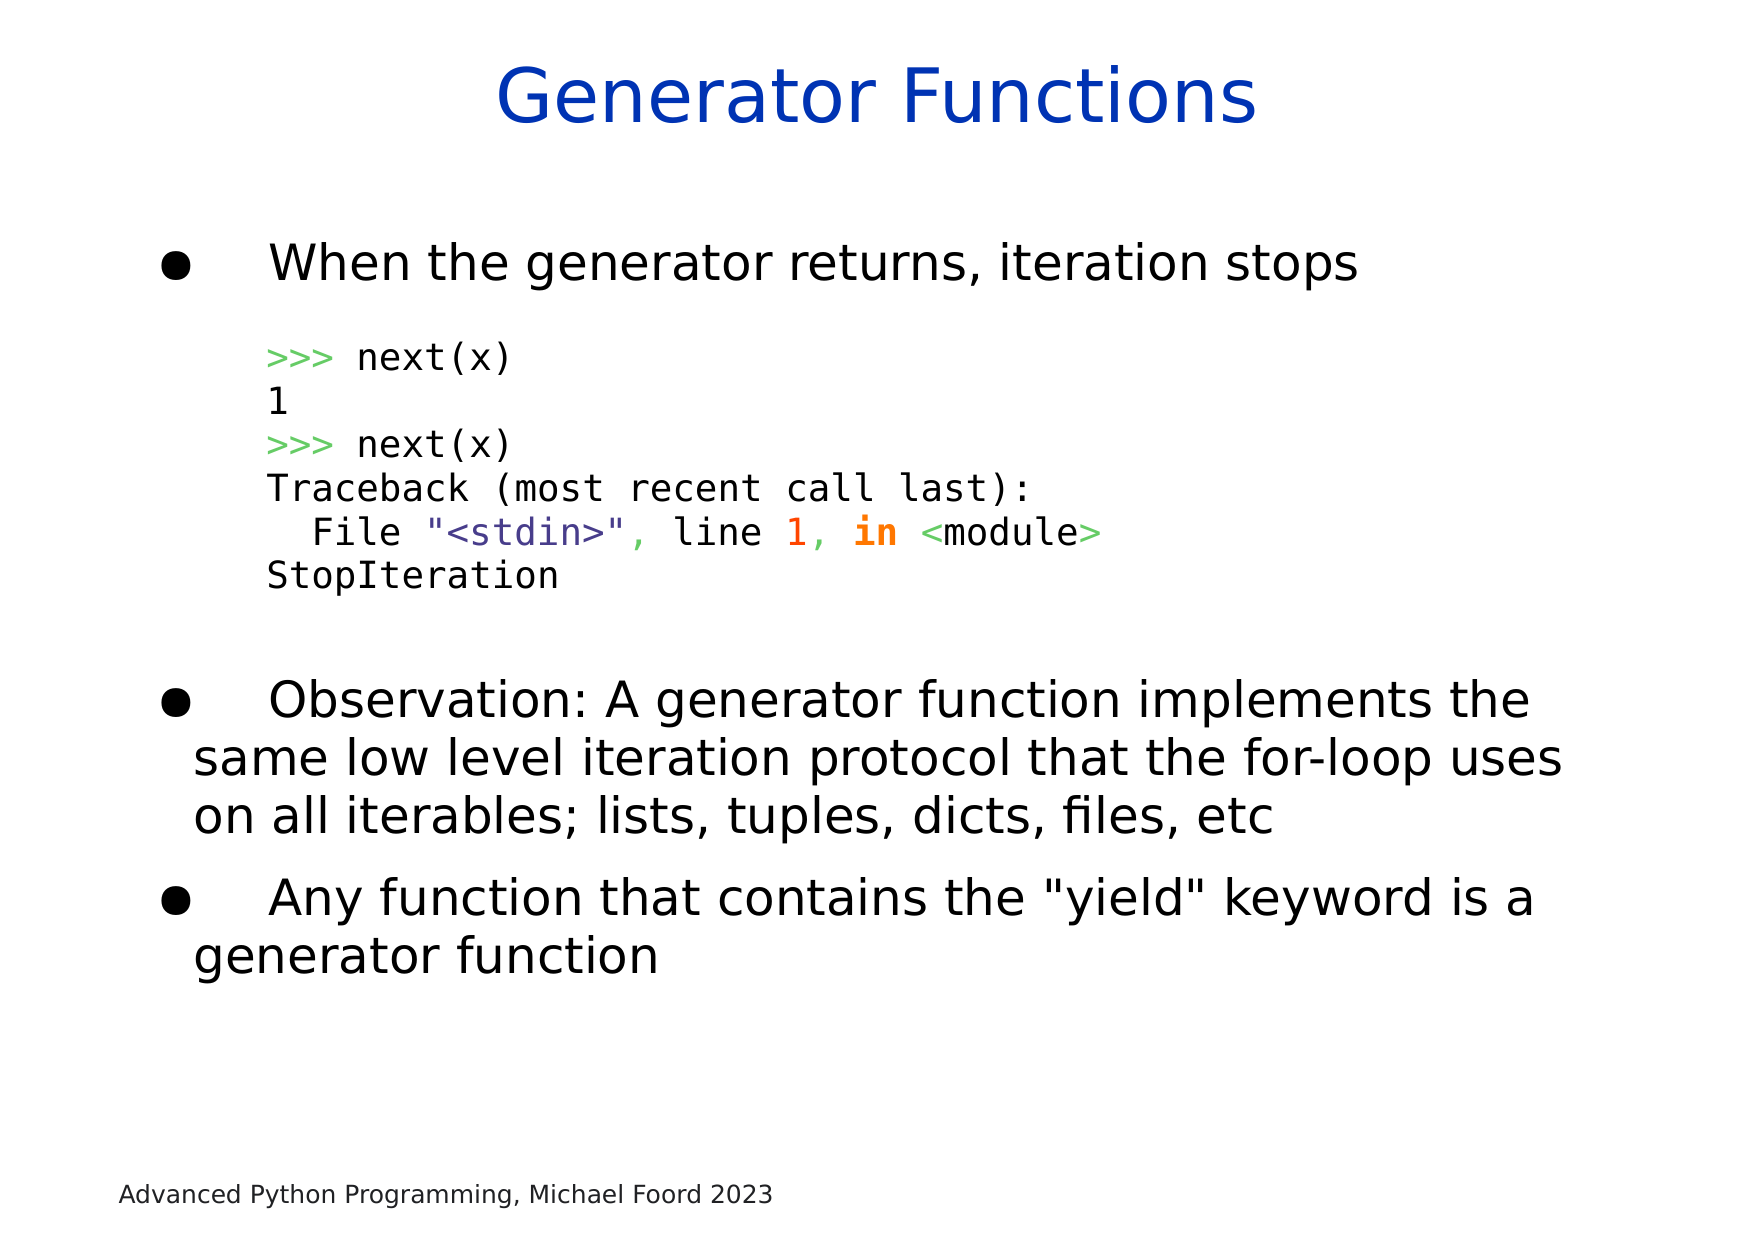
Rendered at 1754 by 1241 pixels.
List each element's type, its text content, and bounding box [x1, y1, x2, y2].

text StopIteration [266, 554, 1636, 598]
list Observation: A generator function implements the same low level iteration protocol that the for-loop uses on all iterables; lists, tuples, dicts, files, etc [156, 671, 1636, 845]
text >>> next(x) [266, 336, 1636, 379]
text >>> next(x) [266, 423, 1636, 467]
text 1 [266, 379, 1636, 423]
text Generator Functions [118, 53, 1636, 140]
text File "<stdin>", line 1, in <module> [266, 510, 1636, 554]
list When the generator returns, iteration stops [156, 234, 1636, 292]
list Any function that contains the "yield" keyword is a generator function [156, 869, 1636, 986]
text Traceback (most recent call last): [266, 467, 1636, 510]
